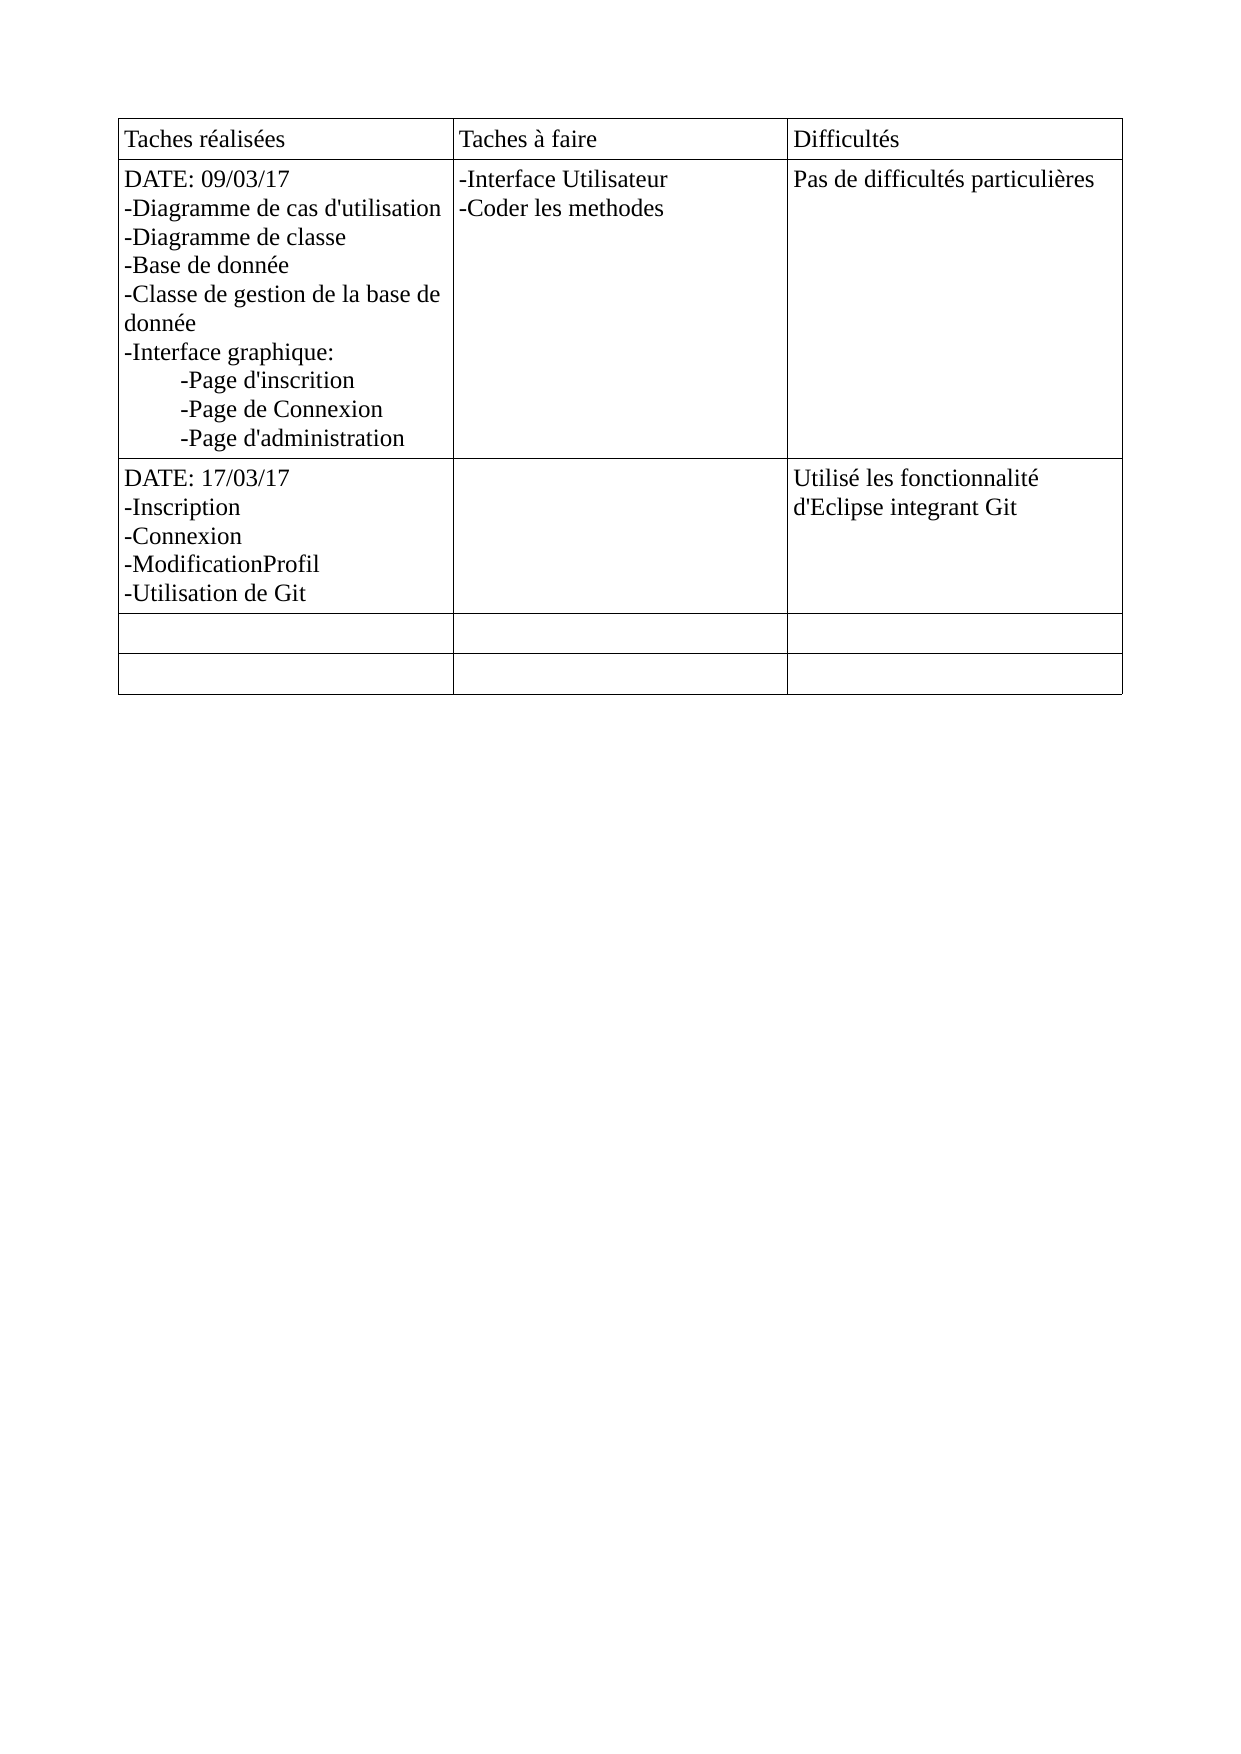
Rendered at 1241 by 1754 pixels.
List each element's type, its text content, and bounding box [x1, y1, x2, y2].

table_cell Pas de difficultés particulières [788, 160, 1122, 457]
table_cell [454, 614, 787, 653]
table_cell Utilisé les fonctionnalité d'Eclipse integrant Git [788, 459, 1122, 613]
table_header Taches réalisées [119, 119, 453, 158]
table_cell [788, 654, 1122, 693]
table_cell [454, 654, 787, 693]
table_cell DATE: 09/03/17 -Diagramme de cas d'utilisation -Diagramme de classe -Base de donnée -Classe de gestion de la base de donnée -Interface graphique: -Page d'inscrition -Page de Connexion -Page d'administration [119, 160, 453, 457]
table_cell [119, 654, 453, 693]
table_header Difficultés [788, 119, 1122, 158]
table_cell DATE: 17/03/17 -Inscription -Connexion -ModificationProfil -Utilisation de Git [119, 459, 453, 613]
table_cell -Interface Utilisateur -Coder les methodes [454, 160, 787, 457]
table_cell [454, 459, 787, 613]
table_header Taches à faire [454, 119, 787, 158]
table_cell [788, 614, 1122, 653]
table_cell [119, 614, 453, 653]
